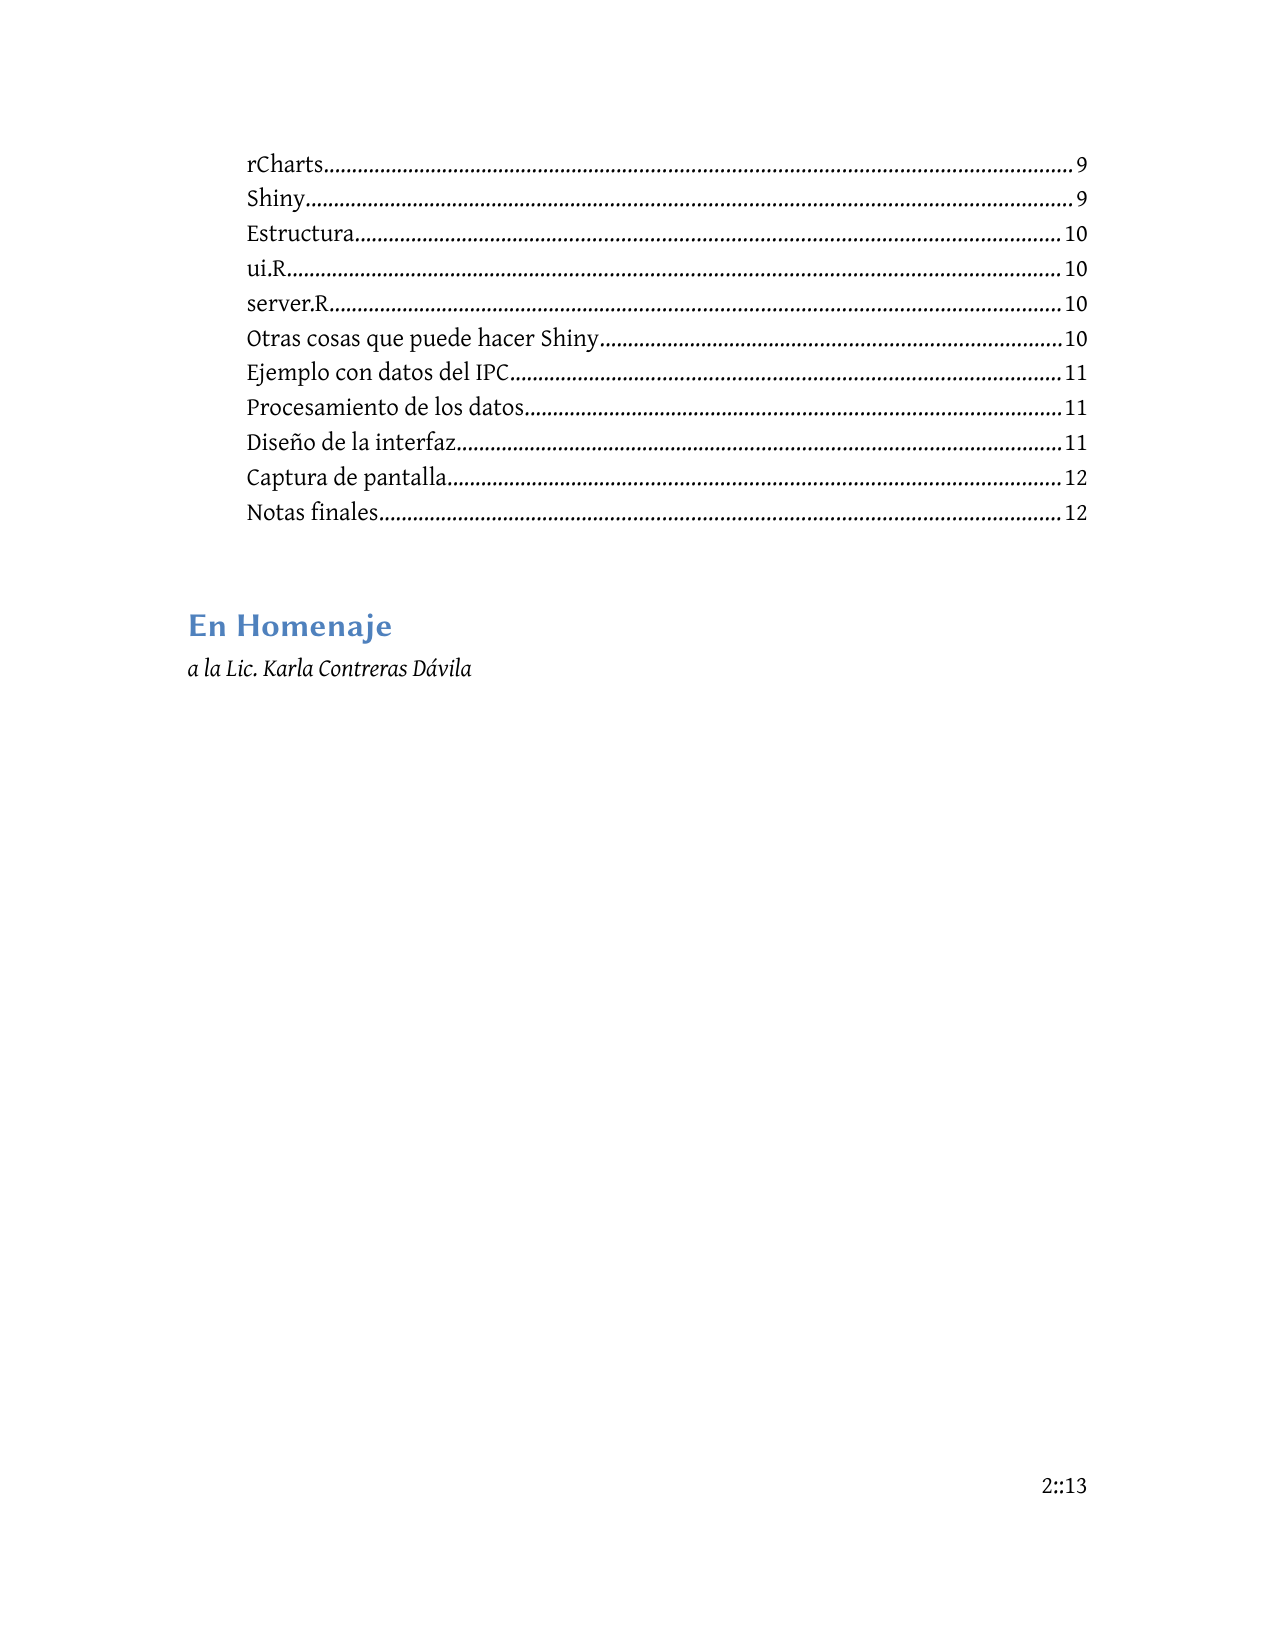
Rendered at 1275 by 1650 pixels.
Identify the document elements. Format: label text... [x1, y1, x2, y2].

text a la Lic. Karla Contreras Dávila [187, 655, 1087, 683]
text Ejemplo con datos del IPC 11 [247, 359, 1087, 388]
text Estructura 10 [247, 219, 1087, 248]
text Captura de pantalla 12 [247, 463, 1087, 492]
text Diseño de la interfaz 11 [247, 428, 1087, 457]
text Notas finales 12 [247, 498, 1087, 527]
text ui.R 10 [247, 254, 1087, 283]
text Procesamiento de los datos 11 [247, 393, 1087, 422]
subtitle En Homenaje [187, 606, 1087, 644]
text server.R 10 [247, 289, 1087, 318]
text Otras cosas que puede hacer Shiny 10 [247, 324, 1087, 353]
text Shiny 9 [247, 185, 1087, 214]
text rCharts 9 [247, 150, 1087, 179]
